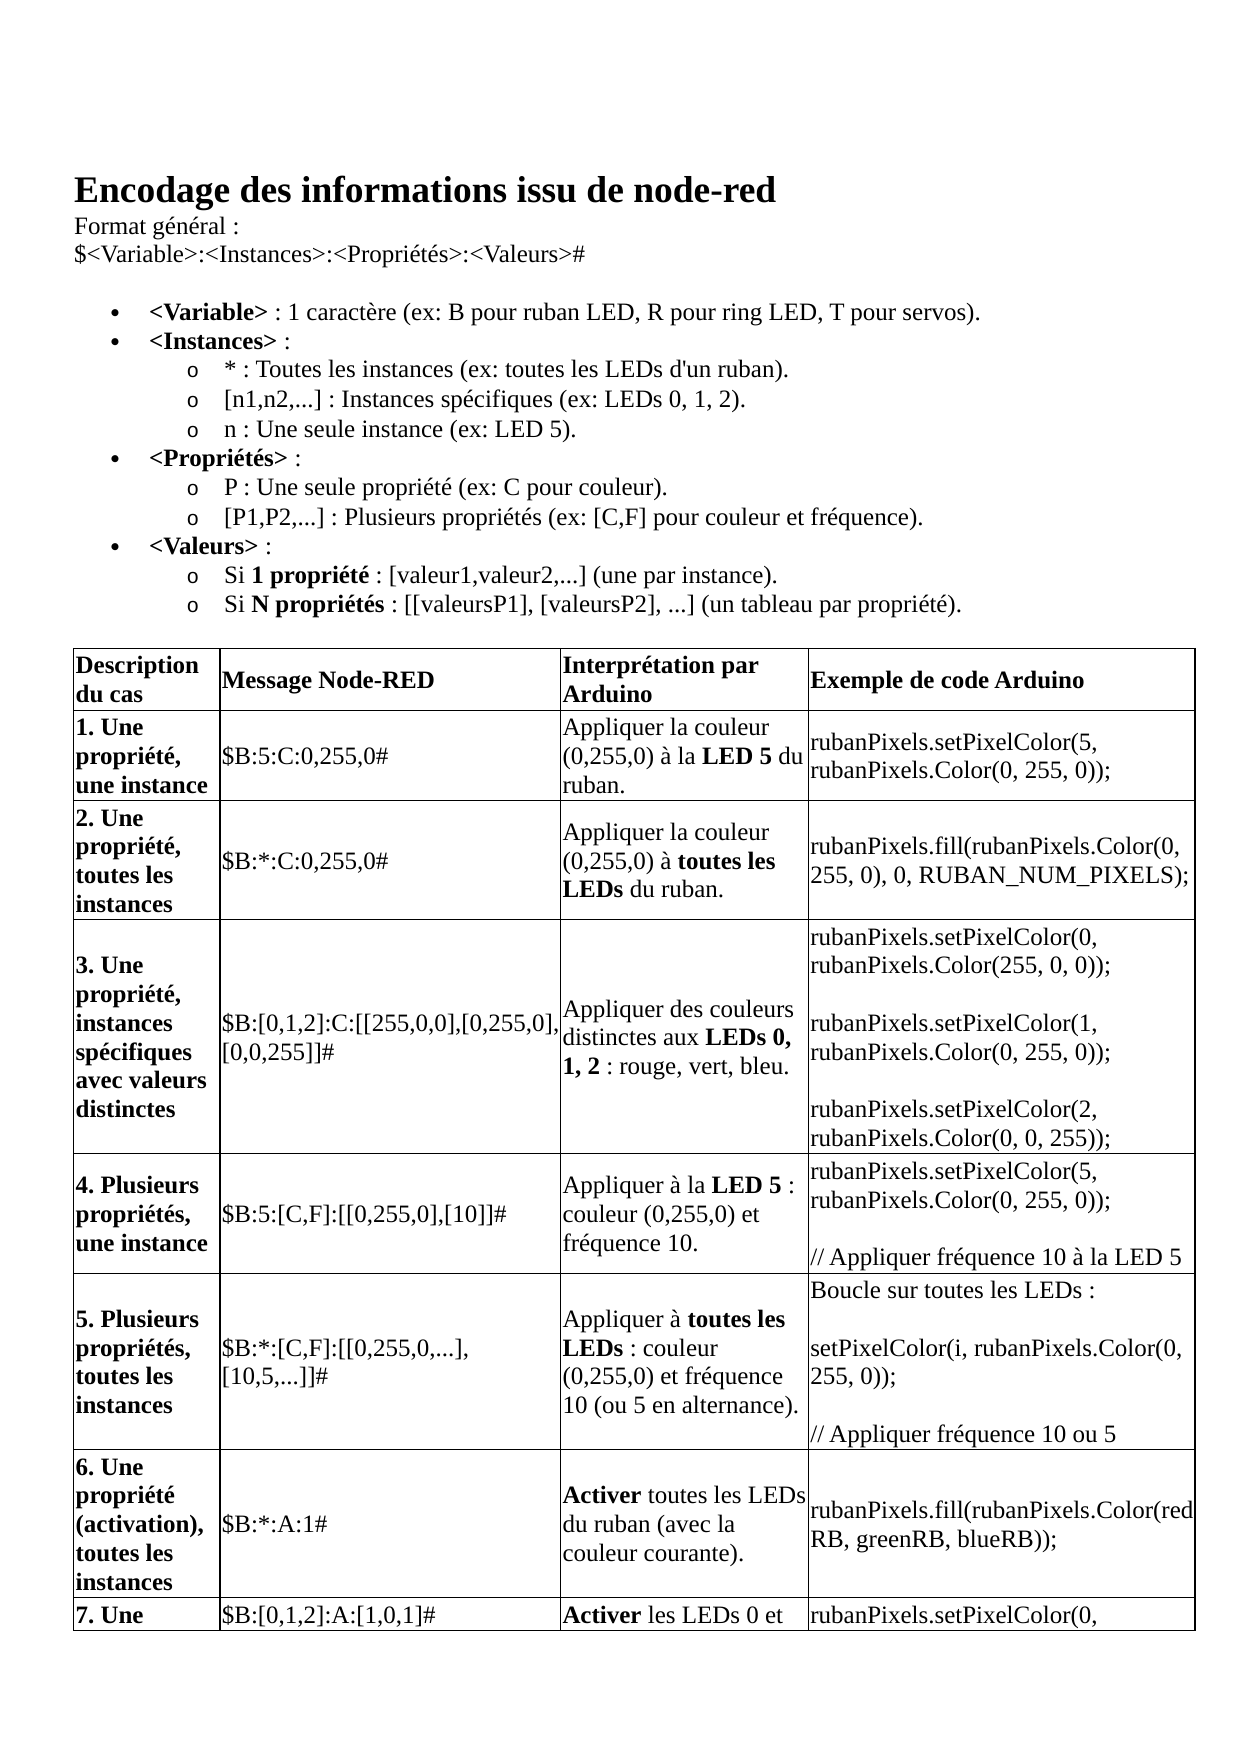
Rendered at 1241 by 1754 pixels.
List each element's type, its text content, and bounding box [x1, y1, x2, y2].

table_cell $B:[0,1,2]:A:[1,0,1]# [221, 1598, 560, 1630]
list * : Toutes les instances (ex: toutes les LEDs d'un ruban). [186, 354, 1196, 384]
table_cell $B:5:C:0,255,0# [221, 711, 560, 800]
list <Valeurs> : [111, 531, 1196, 560]
table_cell Appliquer à toutes les LEDs : couleur (0,255,0) et fréquence 10 (ou 5 en alternance). [561, 1274, 808, 1449]
table_cell Activer les LEDs 0 et [561, 1598, 808, 1630]
table_cell Appliquer à la LED 5 : couleur (0,255,0) et fréquence 10. [561, 1154, 808, 1272]
list <Propriétés> : [111, 443, 1196, 472]
text Format général : [74, 211, 1196, 239]
list P : Une seule propriété (ex: C pour couleur). [186, 472, 1196, 502]
table_header Interprétation par Arduino [561, 649, 808, 709]
table_cell 7. Une [74, 1598, 219, 1630]
table_cell $B:*:C:0,255,0# [221, 801, 560, 919]
list [P1,P2,...] : Plusieurs propriétés (ex: [C,F] pour couleur et fréquence). [186, 502, 1196, 531]
list Si 1 propriété : [valeur1,valeur2,...] (une par instance). [186, 560, 1196, 589]
table_cell rubanPixels.fill(rubanPixels.Color(redRB, greenRB, blueRB)); [809, 1450, 1194, 1597]
table_cell $B:*:A:1# [221, 1450, 560, 1597]
table_cell $B:[0,1,2]:C:[[255,0,0],[0,255,0],[0,0,255]]# [221, 920, 560, 1153]
table_cell rubanPixels.setPixelColor(0, [809, 1598, 1194, 1630]
table_header Message Node-RED [221, 649, 560, 709]
table_cell rubanPixels.setPixelColor(5, rubanPixels.Color(0, 255, 0)); // Appliquer fréquence 10 à la LED 5 [809, 1154, 1194, 1272]
table_cell rubanPixels.setPixelColor(0, rubanPixels.Color(255, 0, 0)); rubanPixels.setPixelColor(1, rubanPixels.Color(0, 255, 0)); rubanPixels.setPixelColor(2, rubanPixels.Color(0, 0, 255)); [809, 920, 1194, 1153]
table_cell Appliquer la couleur (0,255,0) à toutes les LEDs du ruban. [561, 801, 808, 919]
list <Instances> : [111, 326, 1196, 354]
list [n1,n2,...] : Instances spécifiques (ex: LEDs 0, 1, 2). [186, 384, 1196, 414]
list Si N propriétés : [[valeursP1], [valeursP2], ...] (un tableau par propriété). [186, 589, 1196, 619]
table_header Description du cas [74, 649, 219, 709]
table_cell Activer toutes les LEDs du ruban (avec la couleur courante). [561, 1450, 808, 1597]
table_cell 4. Plusieurs propriétés, une instance [74, 1154, 219, 1272]
table_cell Boucle sur toutes les LEDs : setPixelColor(i, rubanPixels.Color(0, 255, 0)); // Appliquer fréquence 10 ou 5 [809, 1274, 1194, 1449]
table_cell 1. Une propriété, une instance [74, 711, 219, 800]
table_cell 2. Une propriété, toutes les instances [74, 801, 219, 919]
table_cell $B:*:[C,F]:[[0,255,0,...],[10,5,...]]# [221, 1274, 560, 1449]
table_cell rubanPixels.fill(rubanPixels.Color(0, 255, 0), 0, RUBAN_NUM_PIXELS); [809, 801, 1194, 919]
table_cell Appliquer des couleurs distinctes aux LEDs 0, 1, 2 : rouge, vert, bleu. [561, 920, 808, 1153]
text $<Variable>:<Instances>:<Propriétés>:<Valeurs># [74, 239, 1196, 297]
table_cell 3. Une propriété, instances spécifiques avec valeurs distinctes [74, 920, 219, 1153]
table_cell rubanPixels.setPixelColor(5, rubanPixels.Color(0, 255, 0)); [809, 711, 1194, 800]
table_cell $B:5:[C,F]:[[0,255,0],[10]]# [221, 1154, 560, 1272]
list <Variable> : 1 caractère (ex: B pour ruban LED, R pour ring LED, T pour servos). [111, 297, 1196, 326]
table_cell Appliquer la couleur (0,255,0) à la LED 5 du ruban. [561, 711, 808, 800]
table_cell 6. Une propriété (activation), toutes les instances [74, 1450, 219, 1597]
subtitle Encodage des informations issu de node-red [74, 168, 1196, 211]
table_cell 5. Plusieurs propriétés, toutes les instances [74, 1274, 219, 1449]
list n : Une seule instance (ex: LED 5). [186, 414, 1196, 443]
table_header Exemple de code Arduino [809, 649, 1194, 709]
